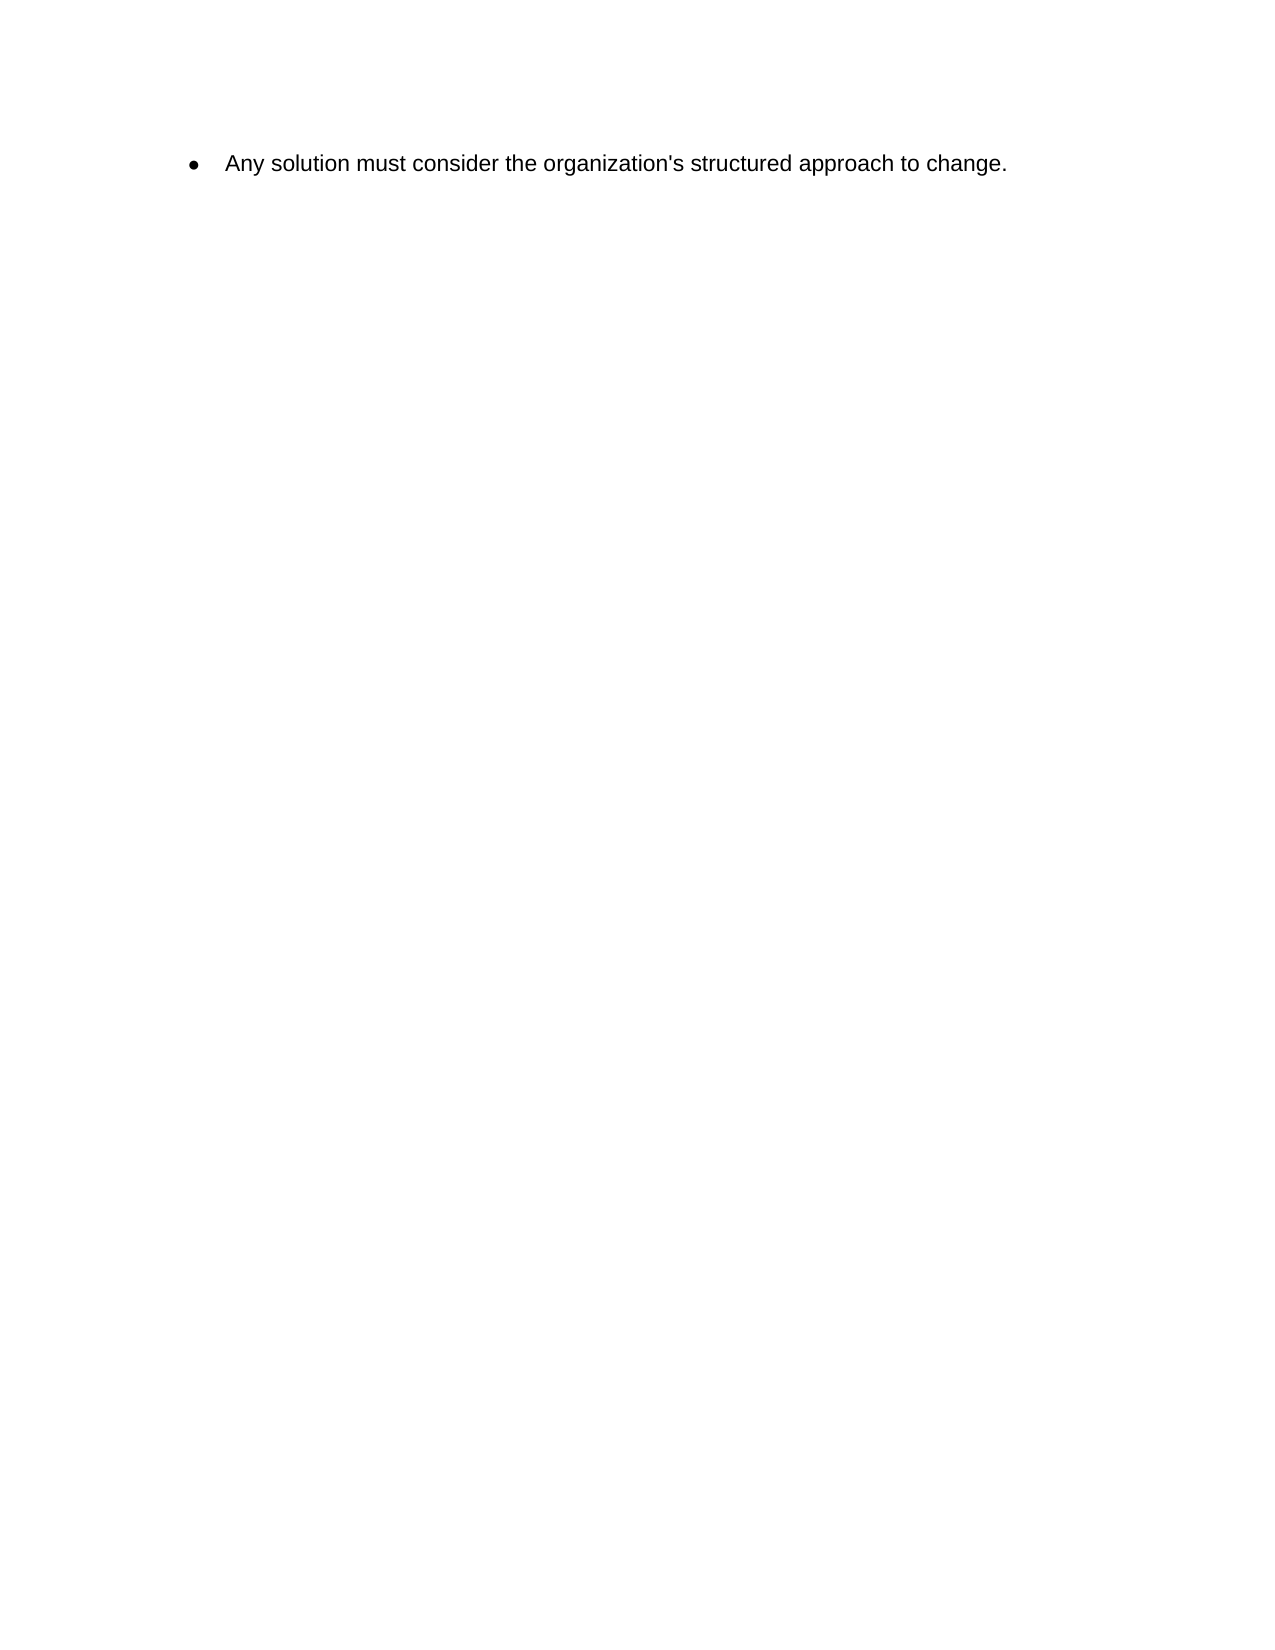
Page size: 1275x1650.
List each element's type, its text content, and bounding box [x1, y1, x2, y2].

list Any solution must consider the organization's structured approach to change. [187, 150, 1125, 176]
